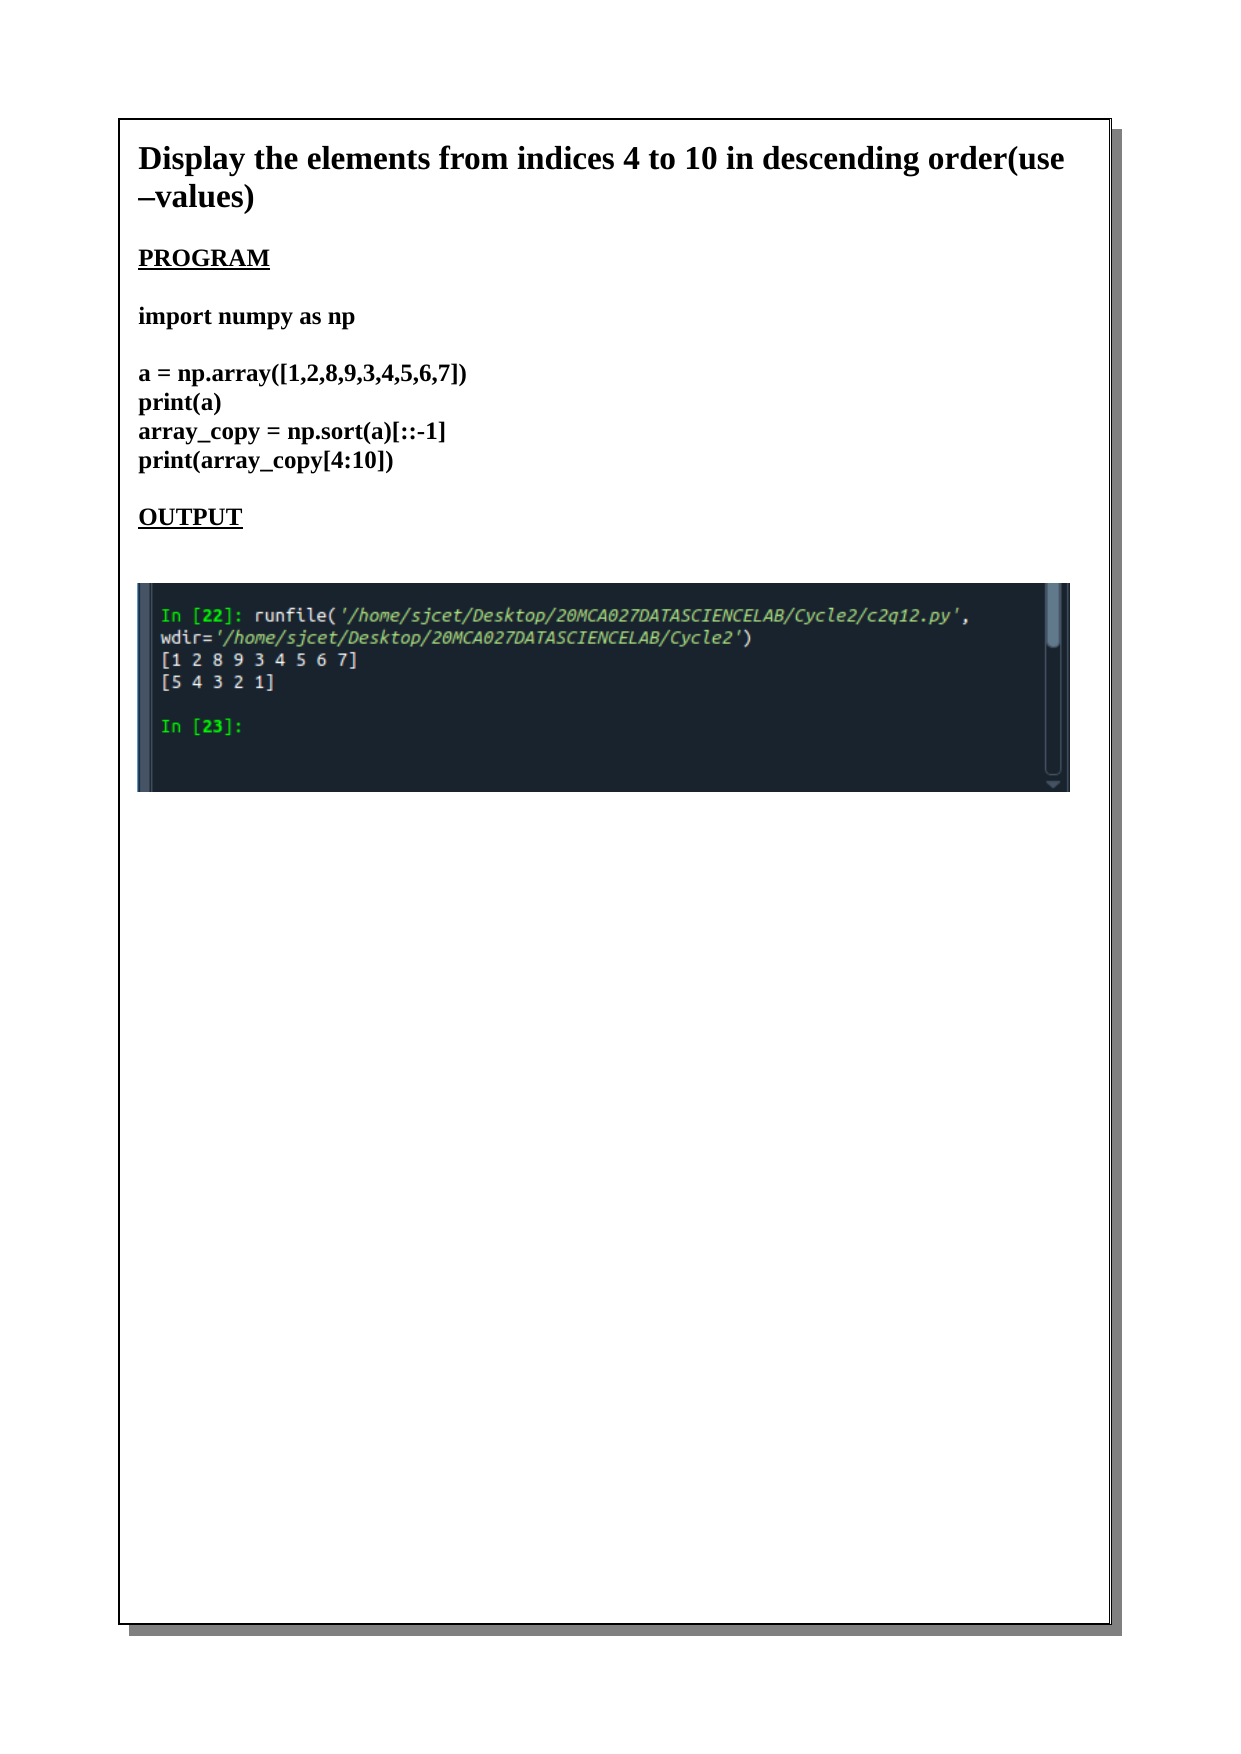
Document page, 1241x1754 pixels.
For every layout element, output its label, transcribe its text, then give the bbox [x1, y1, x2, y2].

text print(a) [138, 387, 1091, 416]
text print(array_copy[4:10]) [138, 445, 1091, 473]
text array_copy = np.sort(a)[::-1] [138, 416, 1091, 445]
text PROGRAM [138, 243, 1091, 272]
text a = np.array([1,2,8,9,3,4,5,6,7]) [138, 358, 1091, 387]
text –values) [138, 176, 1091, 215]
text Display the elements from indices 4 to 10 in descending order(use [138, 138, 1091, 176]
text import numpy as np [138, 301, 1091, 330]
text OUTPUT [138, 502, 1091, 531]
